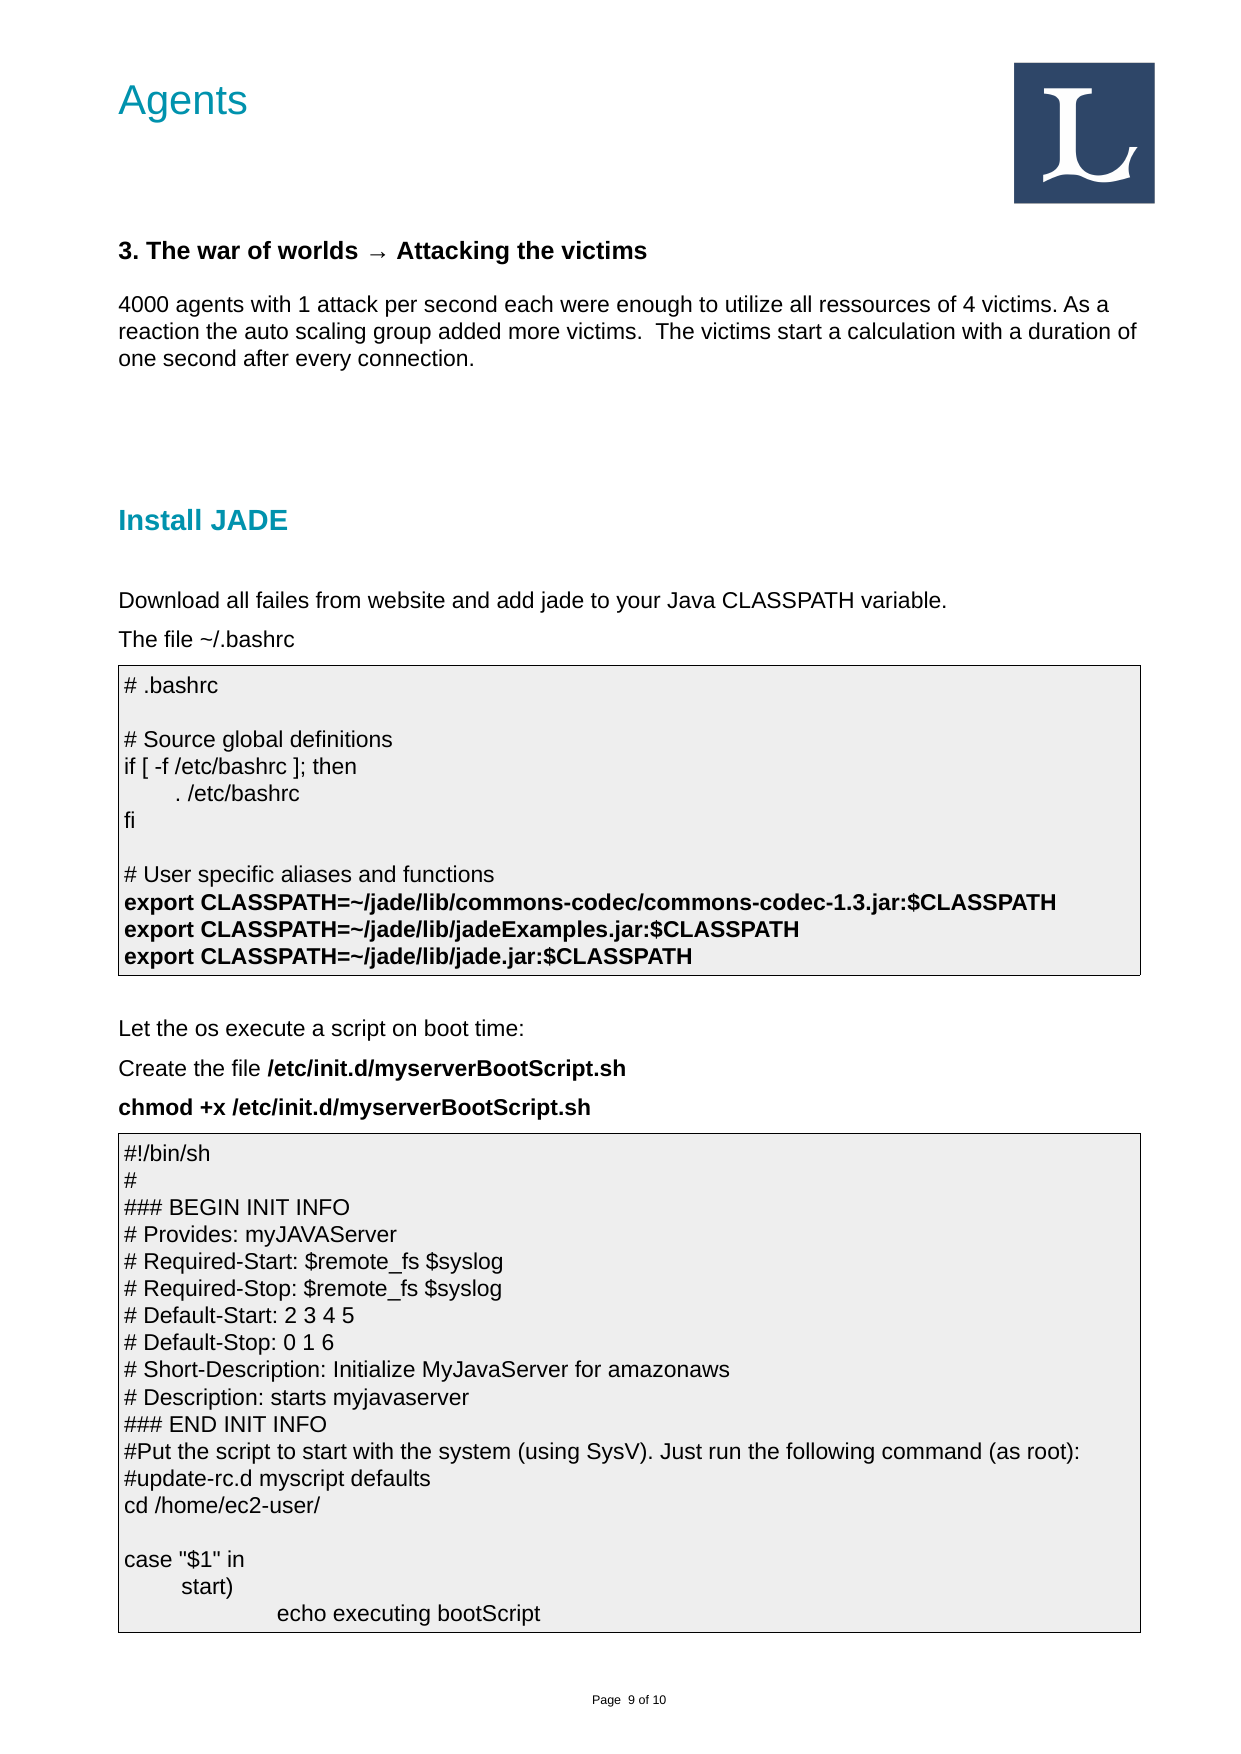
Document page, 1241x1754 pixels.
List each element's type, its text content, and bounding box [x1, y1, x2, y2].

text 4000 agents with 1 attack per second each were enough to utilize all ressources of 4 victims. As a reaction the auto scaling group added more victims. The victims start a calculation with a duration of one second after every connection. [118, 290, 1140, 371]
text Download all failes from website and add jade to your Java CLASSPATH variable. [118, 586, 1140, 613]
text Create the file /etc/init.d/myserverBootScript.sh [118, 1054, 1140, 1081]
picture [1011, 59, 1158, 207]
text Let the os execute a script on boot time: [118, 1014, 1140, 1041]
text The file ~/.bashrc [118, 626, 1140, 653]
text chmod +x /etc/init.d/myserverBootScript.sh [118, 1093, 1140, 1121]
subtitle Install JADE [118, 502, 1140, 536]
subtitle 3. The war of worlds → Attacking the victims [118, 236, 1140, 265]
table_header # .bashrc # Source global definitions if [ -f /etc/bashrc ]; then . /etc/bashrc fi # User specific aliases and functions export CLASSPATH=~/jade/lib/commons-codec/commons-codec-1.3.jar:$CLASSPATH export CLASSPATH=~/jade/lib/jadeExamples.jar:$CLASSPATH export CLASSPATH=~/jade/lib/jade.jar:$CLASSPATH [119, 666, 1140, 975]
table_header #!/bin/sh # ### BEGIN INIT INFO # Provides: myJAVAServer # Required-Start: $remote_fs $syslog # Required-Stop: $remote_fs $syslog # Default-Start: 2 3 4 5 # Default-Stop: 0 1 6 # Short-Description: Initialize MyJavaServer for amazonaws # Description: starts myjavaserver ### END INIT INFO #Put the script to start with the system (using SysV). Just run the following command (as root): #update-rc.d myscript defaults cd /home/ec2-user/ case "$1" in start) echo executing bootScript [119, 1134, 1140, 1632]
